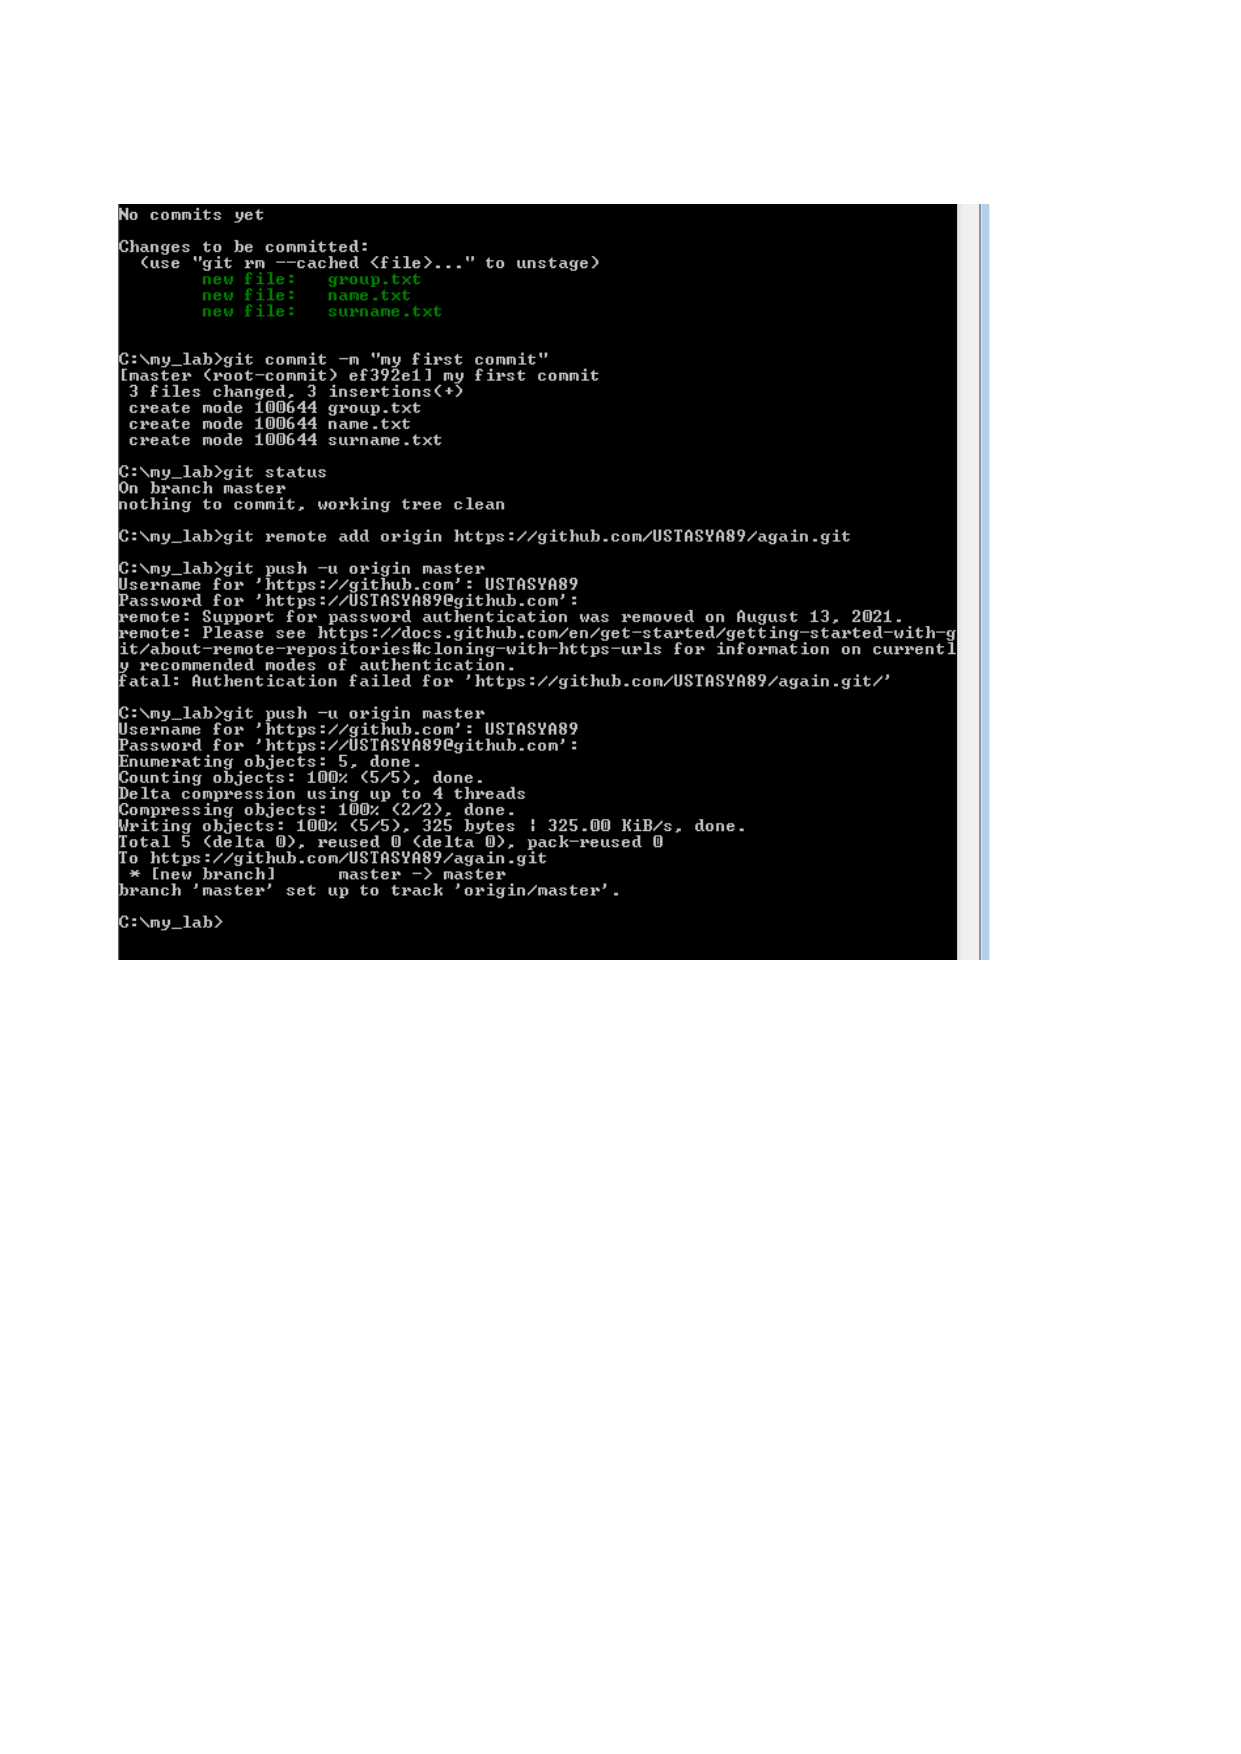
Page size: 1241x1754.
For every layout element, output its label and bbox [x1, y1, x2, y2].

picture [118, 204, 990, 960]
